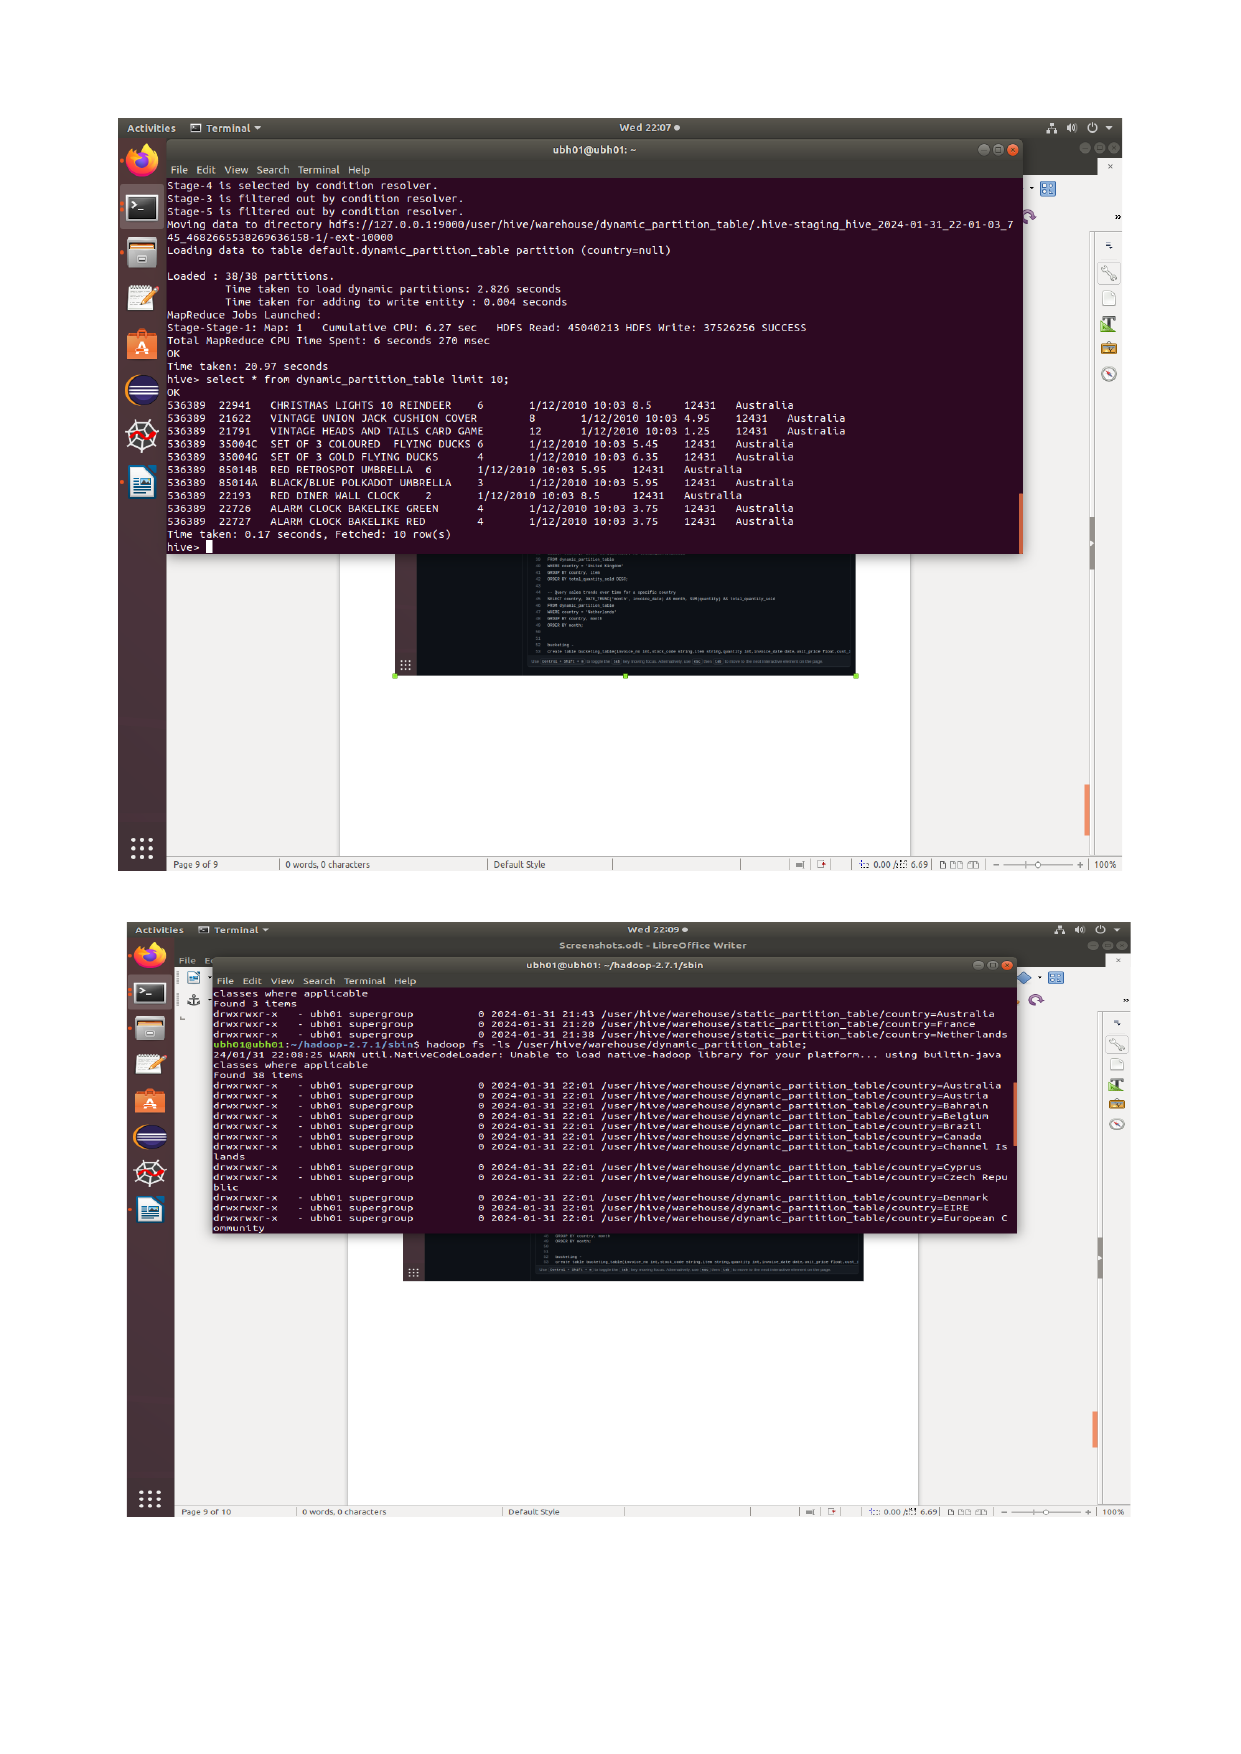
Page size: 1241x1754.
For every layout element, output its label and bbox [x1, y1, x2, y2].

picture [118, 118, 1123, 871]
picture [126, 922, 1131, 1517]
